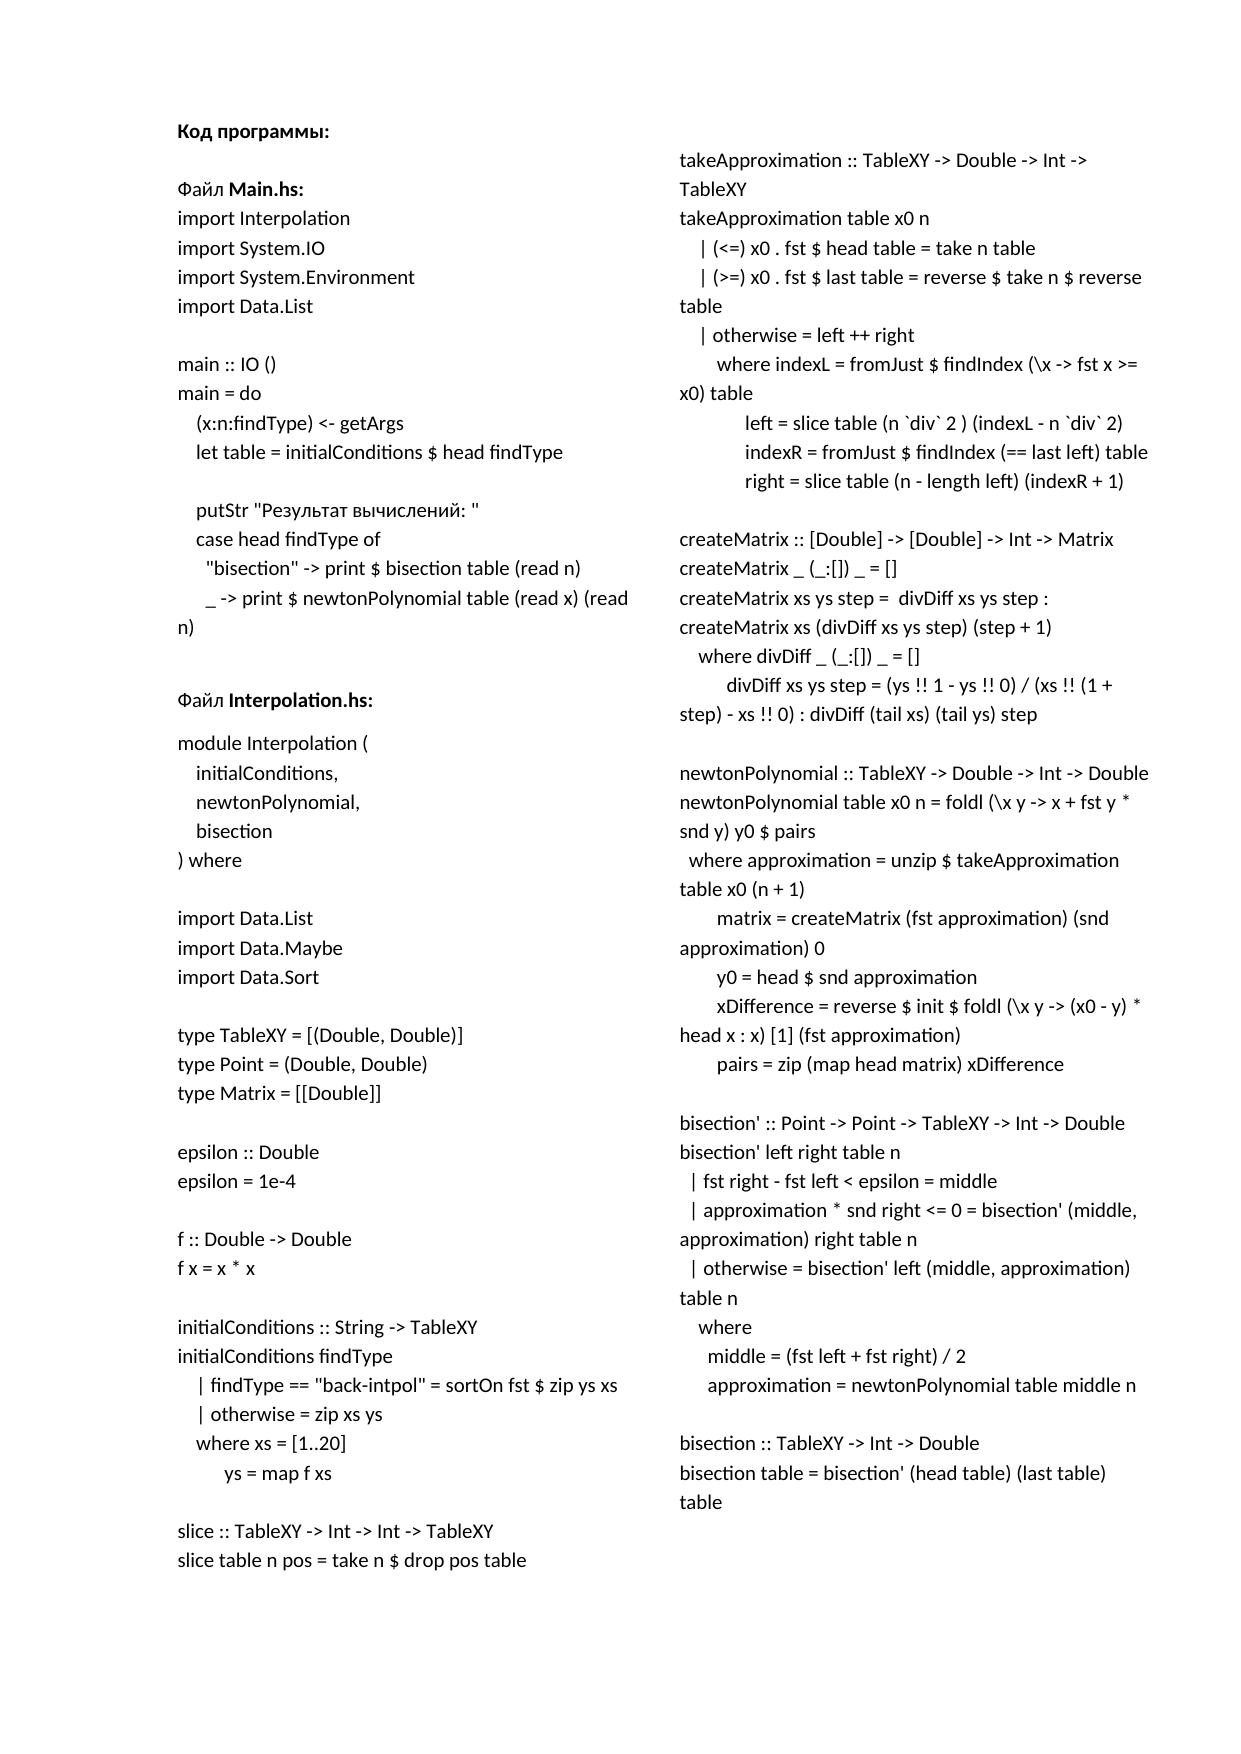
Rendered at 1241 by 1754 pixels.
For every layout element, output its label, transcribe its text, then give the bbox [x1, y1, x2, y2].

text Файл Main.hs: [177, 176, 649, 202]
text bisection [177, 818, 649, 843]
text type Matrix = [[Double]] [177, 1081, 649, 1106]
text | findType == "back-intpol" = sortOn fst $ zip ys xs [177, 1372, 649, 1398]
text import Data.Sort [177, 964, 649, 989]
text (x:n:findType) <- getArgs [177, 410, 649, 435]
text Код программы: [177, 118, 649, 143]
text slice :: TableXY -> Int -> Int -> TableXY [177, 1518, 649, 1543]
text | (<=) x0 . fst $ head table = take n table [679, 235, 1152, 260]
text putStr "Результат вычислений: " [177, 497, 649, 523]
text right = slice table (n - length left) (indexR + 1) [679, 468, 1152, 493]
text let table = initialConditions $ head findType [177, 439, 649, 464]
text newtonPolynomial table x0 n = foldl (\x y -> x + fst y * snd y) y0 $ pairs [679, 789, 1152, 843]
text import Interpolation [177, 206, 649, 231]
text | (>=) x0 . fst $ last table = reverse $ take n $ reverse table [679, 264, 1152, 318]
text ys = map f xs [177, 1460, 649, 1485]
text import Data.Maybe [177, 935, 649, 960]
text where approximation = unzip $ takeApproximation table x0 (n + 1) [679, 847, 1152, 902]
text bisection table = bisection' (head table) (last table) table [679, 1460, 1152, 1514]
text type TableXY = [(Double, Double)] [177, 1022, 649, 1048]
text main :: IO () [177, 351, 649, 377]
text initialConditions findType [177, 1343, 649, 1368]
text "bisection" -> print $ bisection table (read n) [177, 556, 649, 581]
text module Interpolation ( [177, 731, 649, 756]
text indexR = fromJust $ findIndex (== last left) table [679, 439, 1152, 464]
text createMatrix _ (_:[]) _ = [] [679, 556, 1152, 581]
text takeApproximation :: TableXY -> Double -> Int -> TableXY [679, 147, 1152, 202]
text takeApproximation table x0 n [679, 206, 1152, 231]
text epsilon :: Double [177, 1139, 649, 1164]
text | fst right - fst left < epsilon = middle [679, 1168, 1152, 1193]
text _ -> print $ newtonPolynomial table (read x) (read n) [177, 585, 649, 639]
text approximation = newtonPolynomial table middle n [679, 1372, 1152, 1398]
text createMatrix :: [Double] -> [Double] -> Int -> Matrix [679, 526, 1152, 552]
text epsilon = 1e-4 [177, 1168, 649, 1193]
text f :: Double -> Double [177, 1226, 649, 1252]
text | approximation * snd right <= 0 = bisection' (middle, approximation) right table n [679, 1197, 1152, 1252]
text initialConditions :: String -> TableXY [177, 1314, 649, 1339]
text bisection' :: Point -> Point -> TableXY -> Int -> Double [679, 1110, 1152, 1135]
text slice table n pos = take n $ drop pos table [177, 1547, 649, 1573]
text import Data.List [177, 293, 649, 318]
text bisection' left right table n [679, 1139, 1152, 1164]
text f x = x * x [177, 1256, 649, 1281]
text import System.Environment [177, 264, 649, 289]
text Файл Interpolation.hs: [177, 687, 649, 712]
text bisection :: TableXY -> Int -> Double [679, 1431, 1152, 1456]
text where xs = [1..20] [177, 1431, 649, 1456]
text where divDiff _ (_:[]) _ = [] [679, 643, 1152, 668]
text y0 = head $ snd approximation [679, 964, 1152, 989]
text import Data.List [177, 906, 649, 931]
text pairs = zip (map head matrix) xDifference [679, 1051, 1152, 1077]
text import System.IO [177, 235, 649, 260]
text initialConditions, [177, 760, 649, 785]
text newtonPolynomial :: TableXY -> Double -> Int -> Double [679, 760, 1152, 785]
text ) where [177, 847, 649, 873]
text xDifference = reverse $ init $ foldl (\x y -> (x0 - y) * head x : x) [1] (fst approximation) [679, 993, 1152, 1048]
text divDiff xs ys step = (ys !! 1 - ys !! 0) / (xs !! (1 + step) - xs !! 0) : divDiff (tail xs) (tail ys) step [679, 672, 1152, 727]
text newtonPolynomial, [177, 789, 649, 814]
text matrix = createMatrix (fst approximation) (snd approximation) 0 [679, 906, 1152, 960]
text case head findType of [177, 526, 649, 552]
text createMatrix xs ys step = divDiff xs ys step : createMatrix xs (divDiff xs ys step) (step + 1) [679, 585, 1152, 639]
text left = slice table (n `div` 2 ) (indexL - n `div` 2) [679, 410, 1152, 435]
text | otherwise = zip xs ys [177, 1401, 649, 1427]
text main = do [177, 381, 649, 406]
text | otherwise = bisection' left (middle, approximation) table n [679, 1256, 1152, 1310]
text middle = (fst left + fst right) / 2 [679, 1343, 1152, 1368]
text | otherwise = left ++ right [679, 322, 1152, 348]
text type Point = (Double, Double) [177, 1051, 649, 1077]
text where [679, 1314, 1152, 1339]
text where indexL = fromJust $ findIndex (\x -> fst x >= x0) table [679, 351, 1152, 406]
